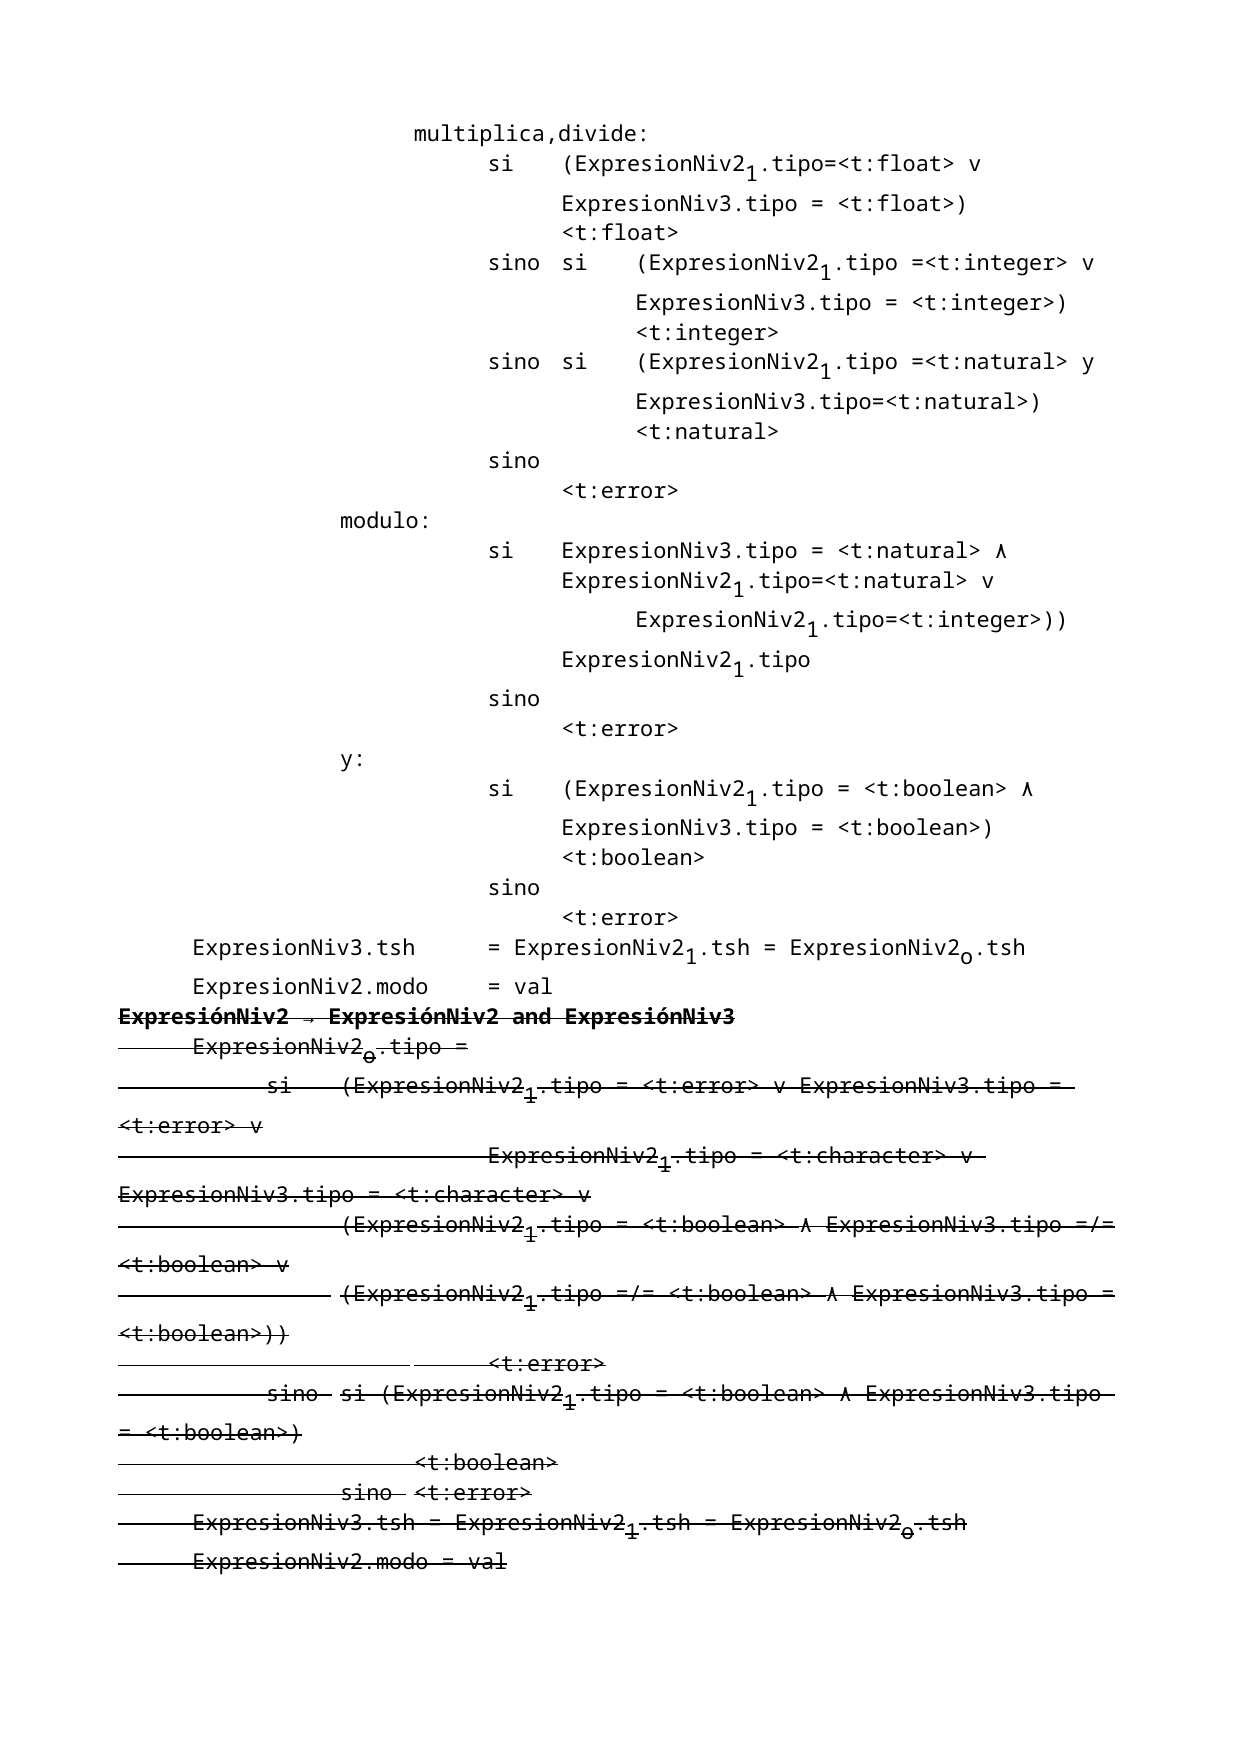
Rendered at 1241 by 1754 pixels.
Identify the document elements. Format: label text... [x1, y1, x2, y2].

text <t:boolean> [118, 842, 1122, 872]
text sino si (ExpresionNiv21.tipo =<t:natural> y ExpresionNiv3.tipo=<t:natural>) [118, 346, 1122, 416]
text ExpresionNiv2.modo = val [118, 971, 1122, 1001]
text <t:error> [118, 1348, 1122, 1377]
text multiplica,divide: [118, 118, 1122, 148]
text si ExpresionNiv3.tipo = <t:natural> ٨ [118, 535, 1122, 564]
text y: [118, 743, 1122, 773]
text ExpresionNiv2.modo = val [118, 1546, 1122, 1576]
text si (ExpresionNiv21.tipo = <t:boolean> ٨ ExpresionNiv3.tipo = <t:boolean>) [118, 773, 1122, 842]
text (ExpresionNiv21.tipo = <t:boolean> ٨ ExpresionNiv3.tipo =/= <t:boolean> v [118, 1209, 1122, 1278]
text <t:integer> [118, 316, 1122, 346]
text si (ExpresionNiv21.tipo = <t:error> v ExpresionNiv3.tipo = <t:error> v [118, 1070, 1122, 1139]
text ExpresionNiv21.tipo [118, 644, 1122, 683]
text ExpresiónNiv2 → ExpresiónNiv2 and ExpresiónNiv3 [118, 1001, 1122, 1031]
text ExpresionNiv3.tsh = ExpresionNiv21.tsh = ExpresionNiv2o.tsh [118, 1506, 1122, 1546]
text <t:error> [118, 713, 1122, 743]
text <t:natural> [118, 416, 1122, 445]
text (ExpresionNiv21.tipo =/= <t:boolean> ٨ ExpresionNiv3.tipo = <t:boolean>)) [118, 1278, 1122, 1348]
text ExpresionNiv21.tipo=<t:natural> v ExpresionNiv21.tipo=<t:integer>)) [118, 564, 1122, 644]
text ExpresionNiv21.tipo = <t:character> v ExpresionNiv3.tipo = <t:character> v [118, 1139, 1122, 1209]
text sino <t:error> [118, 1477, 1122, 1506]
text sino si (ExpresionNiv21.tipo = <t:boolean> ٨ ExpresionNiv3.tipo = <t:boolean>) [118, 1377, 1122, 1447]
text ExpresionNiv2o.tipo = [118, 1031, 1122, 1070]
text sino si (ExpresionNiv21.tipo =<t:integer> v ExpresionNiv3.tipo = <t:integer>) [118, 247, 1122, 316]
text si (ExpresionNiv21.tipo=<t:float> v ExpresionNiv3.tipo = <t:float>) [118, 148, 1122, 217]
text <t:float> [118, 217, 1122, 247]
text modulo: [118, 505, 1122, 535]
text ExpresionNiv3.tsh = ExpresionNiv21.tsh = ExpresionNiv2o.tsh [118, 931, 1122, 971]
text <t:error> [118, 902, 1122, 931]
text <t:boolean> [118, 1447, 1122, 1477]
text <t:error> [118, 475, 1122, 505]
text sino [118, 683, 1122, 713]
text sino [118, 445, 1122, 475]
text sino [118, 872, 1122, 902]
